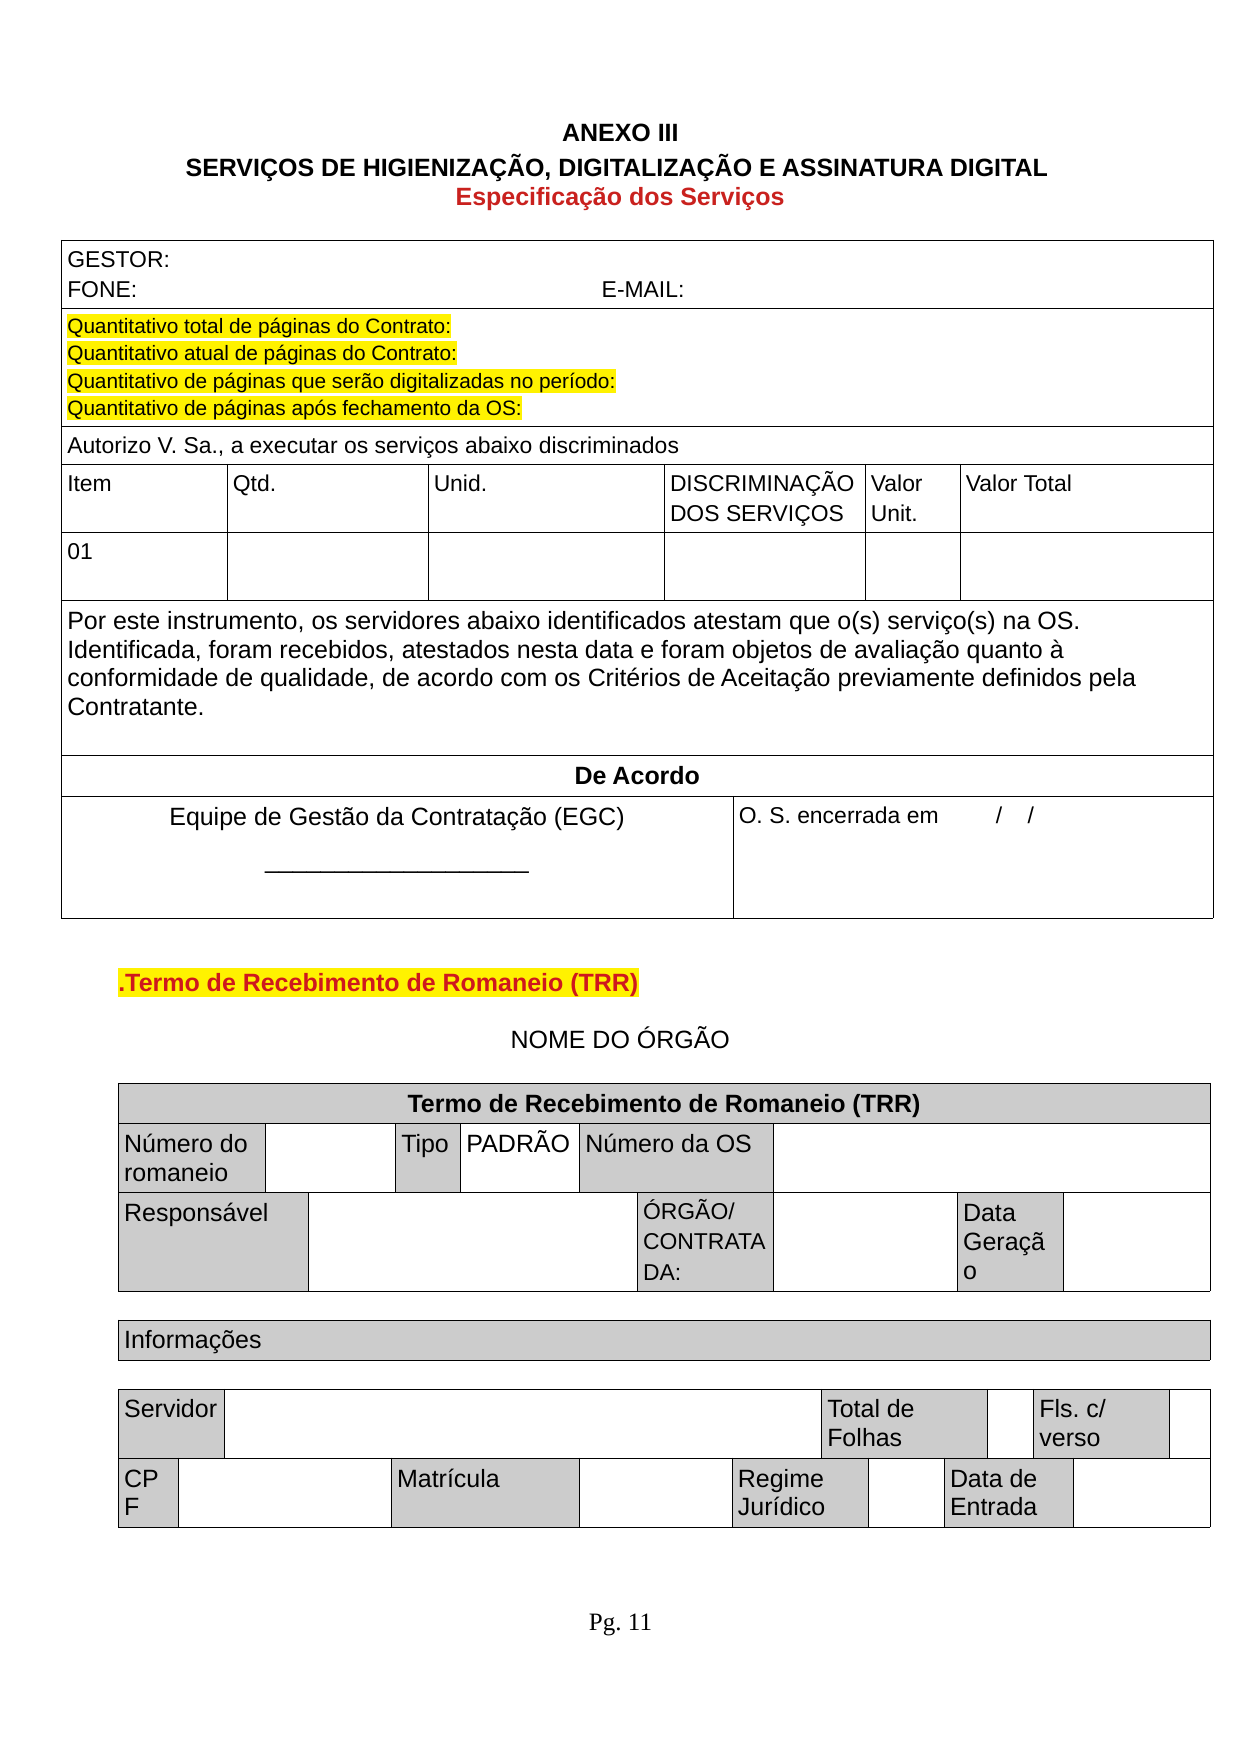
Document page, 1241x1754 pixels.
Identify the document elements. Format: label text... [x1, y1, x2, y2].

table_cell [774, 1193, 957, 1291]
table_cell [179, 1459, 391, 1527]
table_header [1170, 1390, 1210, 1458]
table_header [225, 1390, 821, 1458]
table_cell ÓRGÃO/CONTRATADA: [638, 1193, 773, 1291]
table_cell Número da OS [580, 1124, 773, 1192]
table_cell [429, 533, 664, 600]
table_cell 01 [62, 533, 227, 600]
table_header Total de Folhas [822, 1390, 987, 1458]
table_cell Número do romaneio [119, 1124, 265, 1192]
text NOME DO ÓRGÃO [118, 1025, 1122, 1054]
table_cell [961, 533, 1213, 600]
table_cell DISCRIMINAÇÃO DOS SERVIÇOS [665, 465, 865, 532]
table_cell Matrícula [392, 1459, 579, 1527]
table_cell [866, 533, 960, 600]
table_cell O. S. encerrada em / / [734, 797, 1213, 917]
table_cell Regime Jurídico [733, 1459, 868, 1527]
table_cell [309, 1193, 637, 1291]
table_cell Autorizo V. Sa., a executar os serviços abaixo discriminados [62, 427, 1213, 464]
table_cell De Acordo [62, 756, 1213, 796]
table_cell [580, 1459, 732, 1527]
table_cell Data Geração [958, 1193, 1063, 1291]
table_cell CPF [119, 1459, 178, 1527]
table_cell Data de Entrada [945, 1459, 1073, 1527]
table_header Informações [119, 1321, 1210, 1360]
table_cell [228, 533, 428, 600]
table_cell Quantitativo total de páginas do Contrato: Quantitativo atual de páginas do Contrato: Quantitativo de páginas que serão digitalizadas no período: Quantitativo de páginas após fechamento da OS: [62, 309, 1213, 426]
table_cell [665, 533, 865, 600]
table_cell Unid. [429, 465, 664, 532]
table_header Termo de Recebimento de Romaneio (TRR) [119, 1084, 1210, 1123]
table_cell [1064, 1193, 1210, 1291]
table_cell [869, 1459, 944, 1527]
table_cell Tipo [396, 1124, 460, 1192]
table_cell [1074, 1459, 1210, 1527]
table_cell Por este instrumento, os servidores abaixo identificados atestam que o(s) serviço(s) na OS. Identificada, foram recebidos, atestados nesta data e foram objetos de avaliação quanto à conformidade de qualidade, de acordo com os Critérios de Aceitação previamente definidos pela Contratante. [62, 601, 1213, 755]
table_cell Qtd. [228, 465, 428, 532]
table_cell Item [62, 465, 227, 532]
table_header [988, 1390, 1033, 1458]
table_cell Valor Total [961, 465, 1213, 532]
table_header Fls. c/ verso [1034, 1390, 1169, 1458]
table_cell Equipe de Gestão da Contratação (EGC) ___________________ [62, 797, 733, 917]
table_cell GESTOR: FONE: E-MAIL: [62, 241, 1213, 308]
table_cell [266, 1124, 395, 1192]
table_cell Valor Unit. [866, 465, 960, 532]
table_cell Responsável [119, 1193, 308, 1291]
table_cell PADRÃO [461, 1124, 579, 1192]
table_cell [774, 1124, 1210, 1192]
text .Termo de Recebimento de Romaneio (TRR) [118, 968, 1122, 997]
table_header Servidor [119, 1390, 224, 1458]
